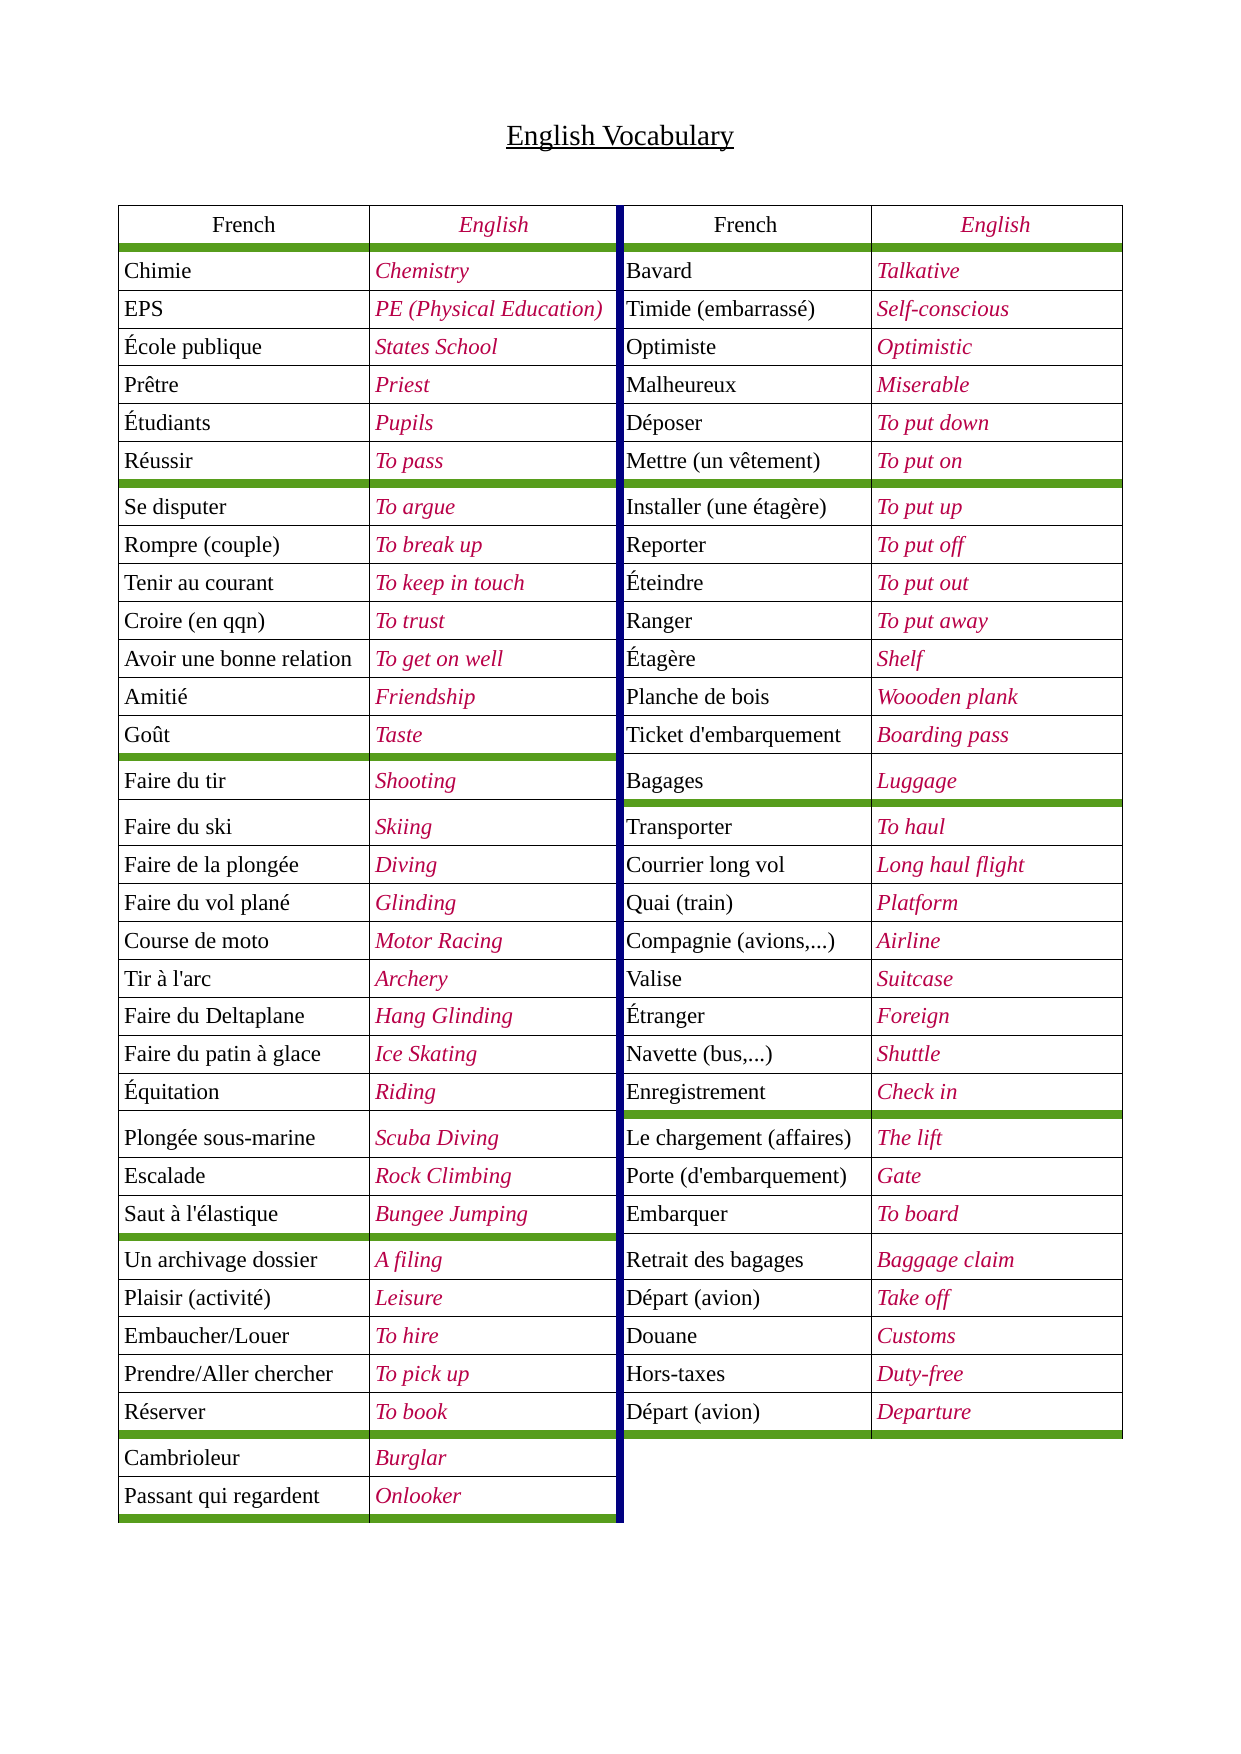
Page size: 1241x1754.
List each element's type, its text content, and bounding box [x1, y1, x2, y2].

table_cell Déposer [624, 404, 871, 441]
table_header French [119, 206, 369, 243]
table_cell Faire du Deltaplane [119, 998, 369, 1034]
table_cell Ice Skating [370, 1036, 616, 1072]
table_cell Départ (avion) [624, 1280, 871, 1316]
table_cell [624, 1439, 871, 1476]
table_cell Diving [370, 846, 616, 883]
table_cell EPS [119, 291, 369, 327]
table_header French [624, 206, 871, 243]
table_cell To put down [872, 404, 1122, 441]
table_cell Faire du vol plané [119, 884, 369, 921]
table_cell To put up [872, 488, 1122, 525]
table_cell Amitié [119, 678, 369, 715]
table_cell Cambrioleur [119, 1439, 369, 1476]
table_cell Retrait des bagages [624, 1234, 871, 1278]
table_cell Hang Glinding [370, 998, 616, 1034]
table_cell Luggage [872, 754, 1122, 799]
table_cell To put on [872, 442, 1122, 479]
table_cell Rock Climbing [370, 1158, 616, 1194]
table_cell [624, 1476, 871, 1514]
table_cell Enregistrement [624, 1074, 871, 1110]
text English Vocabulary [118, 118, 1122, 152]
table_cell To get on well [370, 640, 616, 677]
table_cell Navette (bus,...) [624, 1036, 871, 1072]
table_cell Baggage claim [872, 1234, 1122, 1278]
table_cell Take off [872, 1280, 1122, 1316]
table_cell Talkative [872, 252, 1122, 289]
table_cell Course de moto [119, 922, 369, 959]
table_cell Valise [624, 960, 871, 997]
table_cell Pupils [370, 404, 616, 441]
table_cell Duty-free [872, 1355, 1122, 1392]
table_cell [871, 1439, 1122, 1476]
table_cell Miserable [872, 366, 1122, 403]
table_cell Customs [872, 1317, 1122, 1354]
table_header English [872, 206, 1122, 243]
table_cell Plaisir (activité) [119, 1280, 369, 1316]
table_cell PE (Physical Education) [370, 291, 616, 327]
table_cell Priest [370, 366, 616, 403]
table_cell Compagnie (avions,...) [624, 922, 871, 959]
table_cell To board [872, 1196, 1122, 1232]
table_cell Embaucher/Louer [119, 1317, 369, 1354]
table_cell Avoir une bonne relation [119, 640, 369, 677]
table_cell Ticket d'embarquement [624, 716, 871, 753]
table_cell To keep in touch [370, 564, 616, 601]
table_cell Étranger [624, 998, 871, 1034]
table_cell Planche de bois [624, 678, 871, 715]
table_cell Tir à l'arc [119, 960, 369, 997]
table_cell A filing [370, 1241, 616, 1278]
table_cell To put away [872, 602, 1122, 639]
table_cell Se disputer [119, 488, 369, 525]
table_cell Shelf [872, 640, 1122, 677]
table_cell Bavard [624, 252, 871, 289]
table_cell Shooting [370, 761, 616, 799]
table_cell Un archivage dossier [119, 1241, 369, 1278]
table_cell Courrier long vol [624, 846, 871, 883]
table_cell Long haul flight [872, 846, 1122, 883]
table_cell Hors-taxes [624, 1355, 871, 1392]
table_cell Bagages [624, 754, 871, 799]
table_cell Transporter [624, 807, 871, 845]
table_cell Plongée sous-marine [119, 1111, 369, 1157]
table_cell Reporter [624, 526, 871, 563]
table_cell Mettre (un vêtement) [624, 442, 871, 479]
table_cell Douane [624, 1317, 871, 1354]
table_cell Optimiste [624, 329, 871, 365]
table_cell Éteindre [624, 564, 871, 601]
table_cell Motor Racing [370, 922, 616, 959]
table_cell Departure [872, 1393, 1122, 1430]
table_cell To break up [370, 526, 616, 563]
table_cell The lift [872, 1119, 1122, 1157]
table_cell Skiing [370, 800, 616, 845]
table_cell Woooden plank [872, 678, 1122, 715]
table_cell Check in [872, 1074, 1122, 1110]
table_cell Archery [370, 960, 616, 997]
table_cell Faire de la plongée [119, 846, 369, 883]
table_cell Malheureux [624, 366, 871, 403]
table_cell Riding [370, 1074, 616, 1110]
table_cell Tenir au courant [119, 564, 369, 601]
table_cell Onlooker [370, 1477, 616, 1514]
table_cell Burglar [370, 1439, 616, 1476]
table_cell Boarding pass [872, 716, 1122, 753]
table_cell Étagère [624, 640, 871, 677]
table_cell To trust [370, 602, 616, 639]
table_cell To pass [370, 442, 616, 479]
table_cell To haul [872, 807, 1122, 845]
table_cell Taste [370, 716, 616, 753]
table_cell Gate [872, 1158, 1122, 1194]
table_cell Réserver [119, 1393, 369, 1430]
table_cell Passant qui regardent [119, 1477, 369, 1514]
table_cell To put out [872, 564, 1122, 601]
table_cell Faire du tir [119, 761, 369, 799]
table_cell Scuba Diving [370, 1111, 616, 1157]
table_cell Faire du patin à glace [119, 1036, 369, 1072]
table_cell Escalade [119, 1158, 369, 1194]
table_cell Airline [872, 922, 1122, 959]
table_cell Départ (avion) [624, 1393, 871, 1430]
table_cell To put off [872, 526, 1122, 563]
table_cell Suitcase [872, 960, 1122, 997]
table_cell Ranger [624, 602, 871, 639]
table_cell Foreign [872, 998, 1122, 1034]
table_cell Équitation [119, 1074, 369, 1110]
table_cell Rompre (couple) [119, 526, 369, 563]
table_cell Self-conscious [872, 291, 1122, 327]
table_cell Friendship [370, 678, 616, 715]
table_cell Saut à l'élastique [119, 1196, 369, 1232]
table_cell States School [370, 329, 616, 365]
table_cell École publique [119, 329, 369, 365]
table_cell Bungee Jumping [370, 1196, 616, 1232]
table_cell Optimistic [872, 329, 1122, 365]
table_header English [370, 206, 616, 243]
table_cell Prendre/Aller chercher [119, 1355, 369, 1392]
table_cell Prêtre [119, 366, 369, 403]
table_cell To book [370, 1393, 616, 1430]
table_cell To argue [370, 488, 616, 525]
table_cell [871, 1476, 1122, 1514]
table_cell Chemistry [370, 252, 616, 289]
table_cell Goût [119, 716, 369, 753]
table_cell Chimie [119, 252, 369, 289]
table_cell To pick up [370, 1355, 616, 1392]
table_cell Quai (train) [624, 884, 871, 921]
table_cell Réussir [119, 442, 369, 479]
table_cell Glinding [370, 884, 616, 921]
table_cell Le chargement (affaires) [624, 1119, 871, 1157]
table_cell Platform [872, 884, 1122, 921]
table_cell Porte (d'embarquement) [624, 1158, 871, 1194]
table_cell To hire [370, 1317, 616, 1354]
table_cell Faire du ski [119, 800, 369, 845]
table_cell Croire (en qqn) [119, 602, 369, 639]
table_cell Embarquer [624, 1196, 871, 1232]
table_cell Leisure [370, 1280, 616, 1316]
table_cell Timide (embarrassé) [624, 291, 871, 327]
table_cell Installer (une étagère) [624, 488, 871, 525]
table_cell Étudiants [119, 404, 369, 441]
table_cell Shuttle [872, 1036, 1122, 1072]
